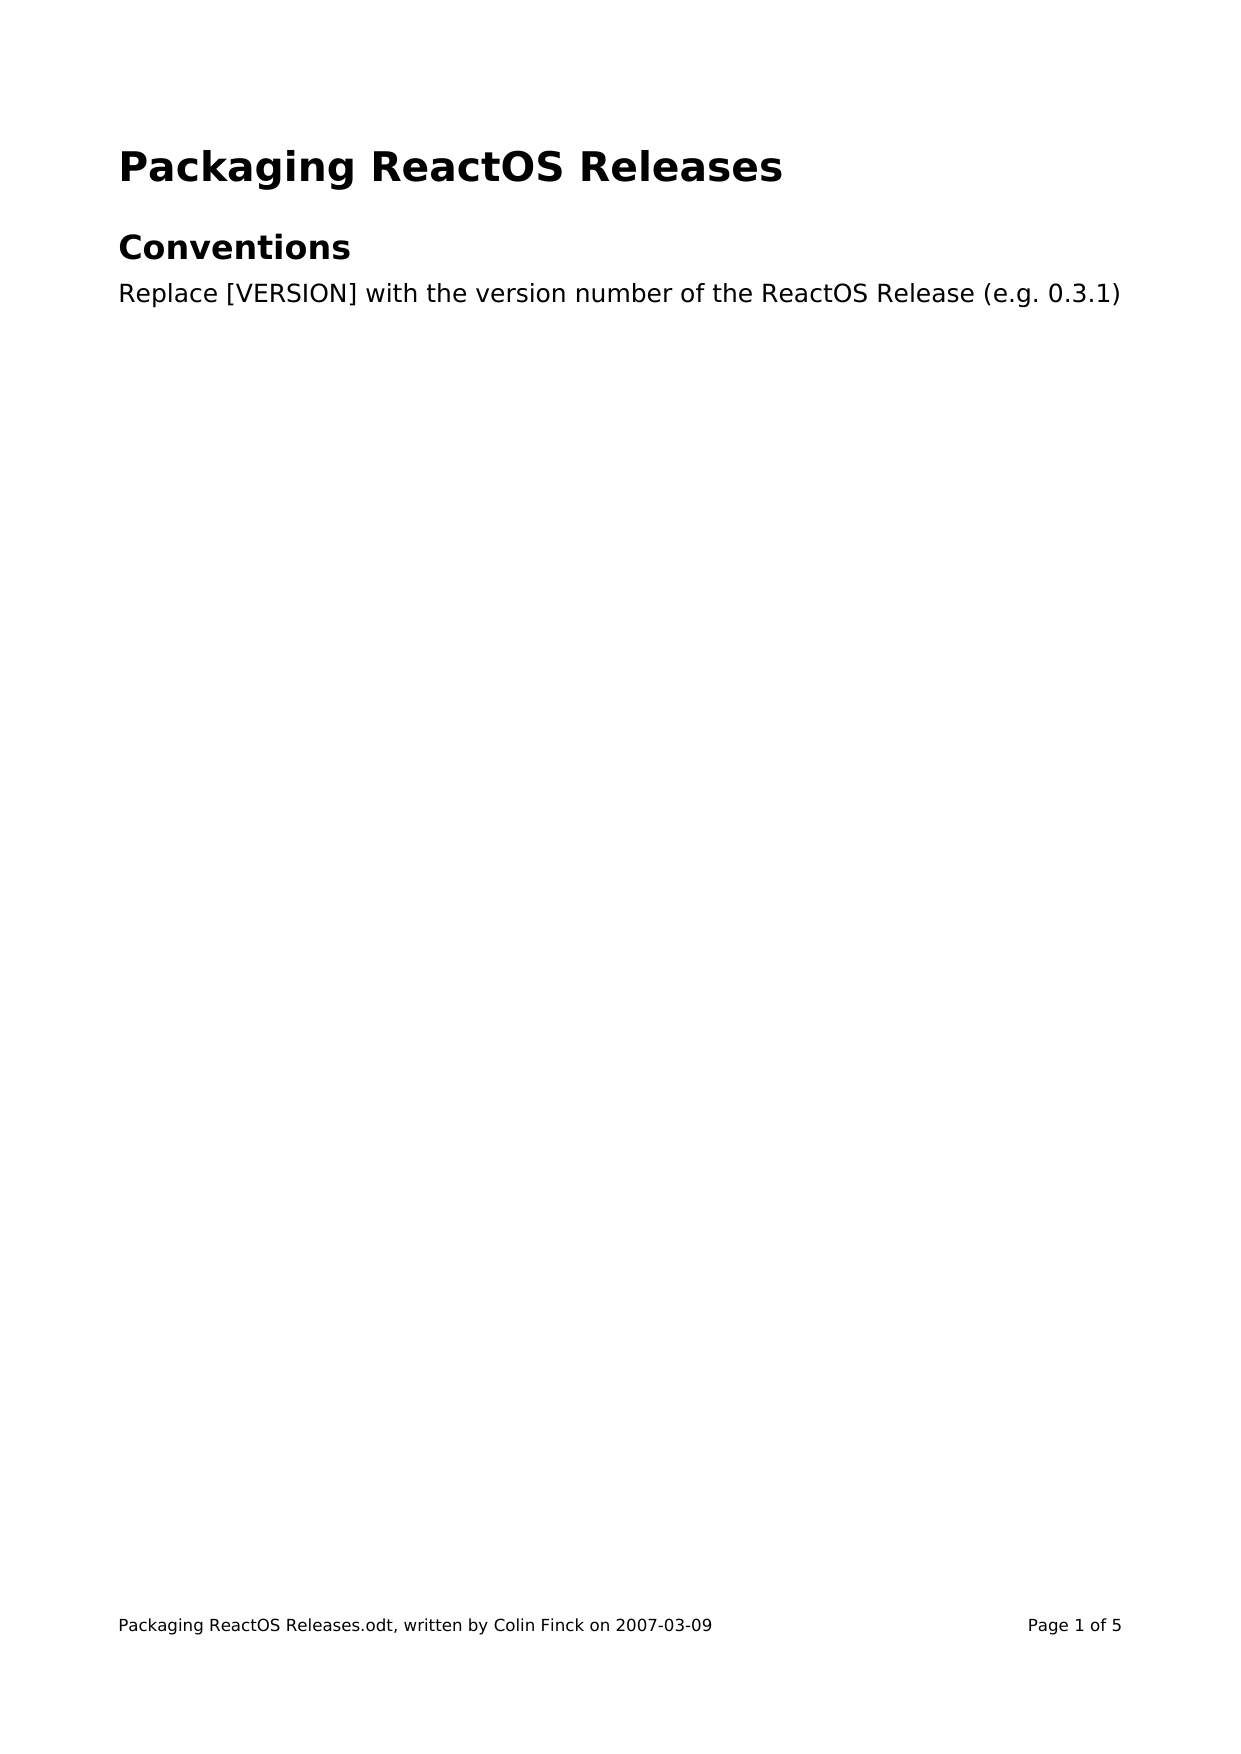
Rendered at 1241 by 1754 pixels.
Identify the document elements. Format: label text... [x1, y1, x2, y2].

text Replace [VERSION] with the version number of the ReactOS Release (e.g. 0.3.1) [118, 279, 1122, 309]
subtitle Packaging ReactOS Releases [118, 143, 1122, 191]
subtitle Conventions [118, 228, 1122, 267]
